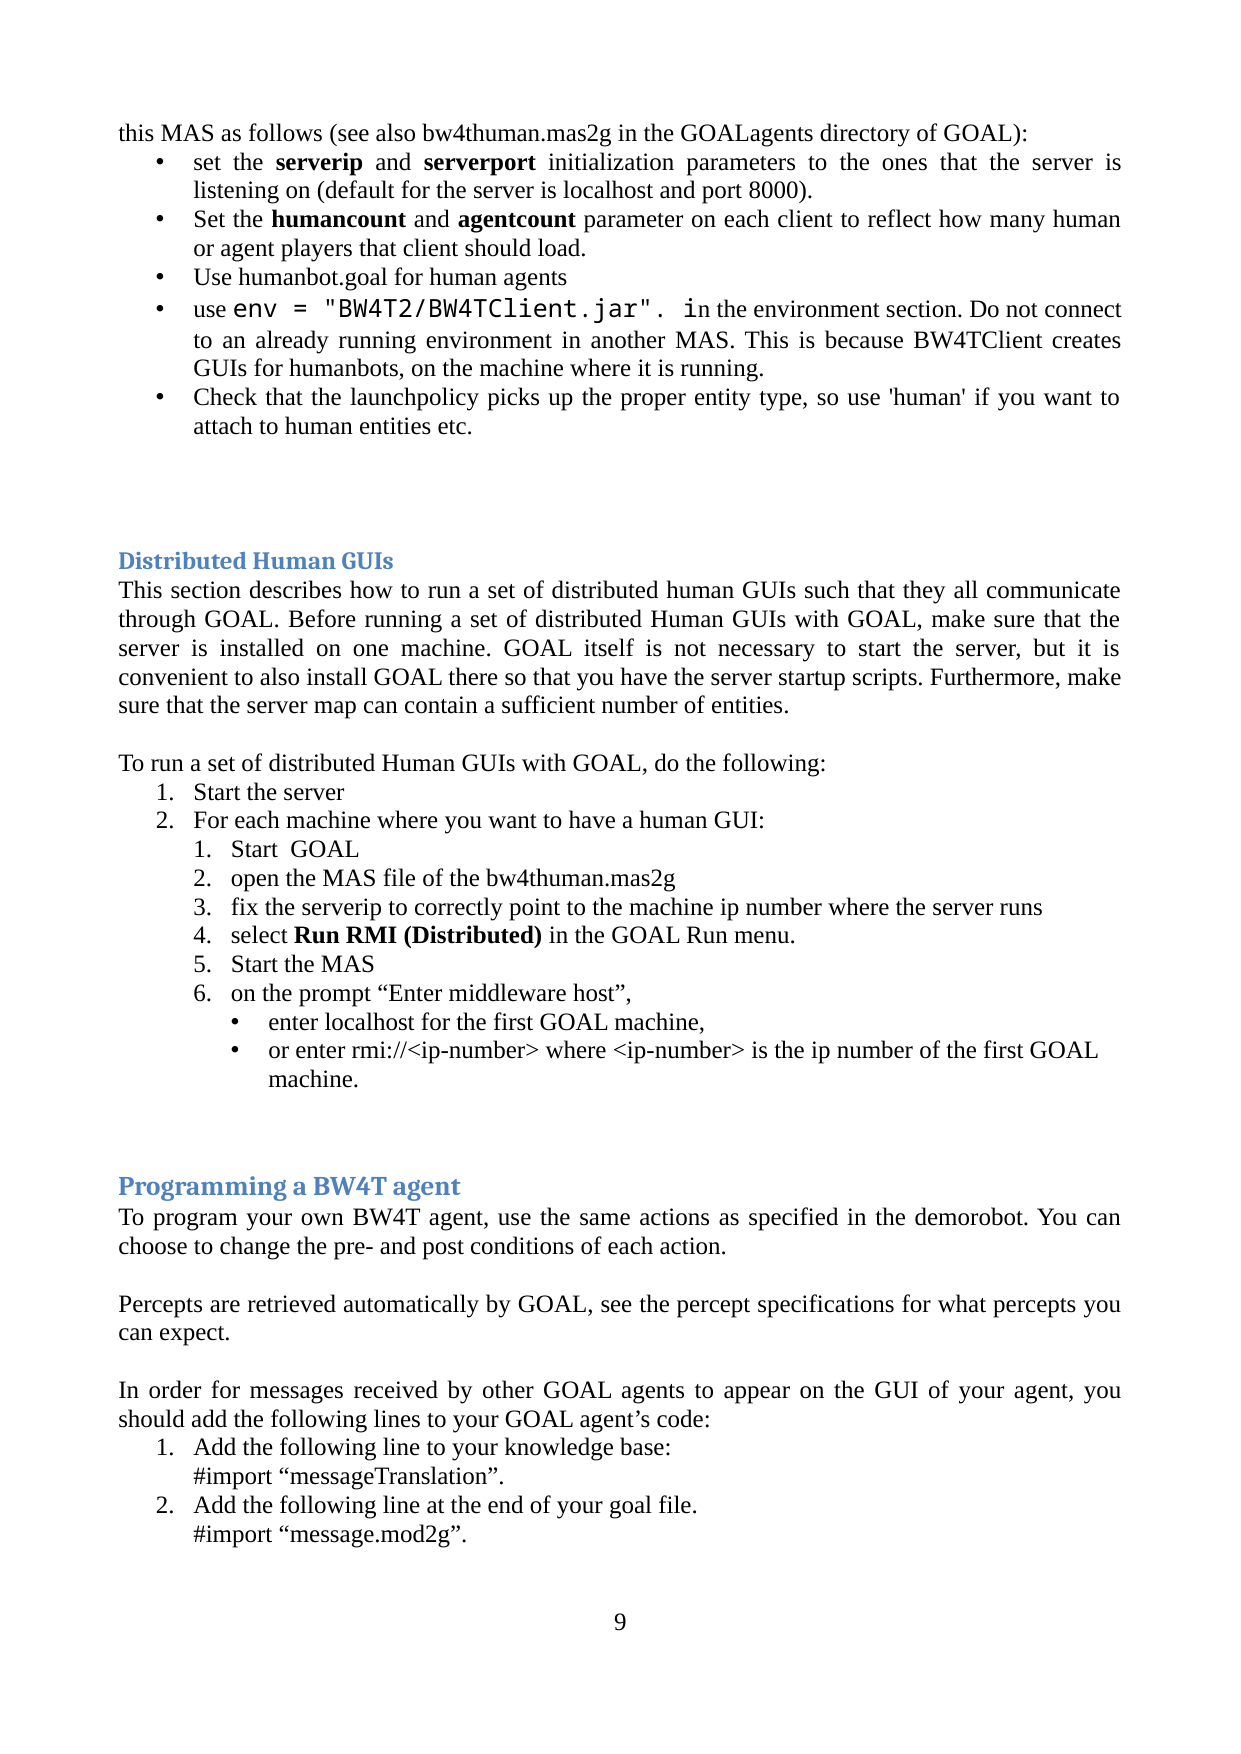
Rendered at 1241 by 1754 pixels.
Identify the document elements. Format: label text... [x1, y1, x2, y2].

list enter localhost for the first GOAL machine, [231, 1007, 1122, 1036]
subtitle Programming a BW4T agent [118, 1171, 1122, 1202]
list Set the humancount and agentcount parameter on each client to reflect how many human or agent players that client should load. [156, 204, 1122, 262]
list fix the serverip to correctly point to the machine ip number where the server runs [193, 892, 1122, 921]
list use env = "BW4T2/BW4TClient.jar". in the environment section. Do not connect to an already running environment in another MAS. This is because BW4TClient creates GUIs for humanbots, on the machine where it is running. [156, 291, 1122, 382]
list open the MAS file of the bw4thuman.mas2g [193, 863, 1122, 892]
list Use humanbot.goal for human agents [156, 262, 1122, 291]
subtitle Distributed Human GUIs [118, 547, 1122, 576]
list Add the following line at the end of your goal file. #import “message.mod2g”. [156, 1490, 1122, 1547]
list Start the MAS [193, 949, 1122, 978]
list or enter rmi://<ip-number> where <ip-number> is the ip number of the first GOAL machine. [231, 1036, 1122, 1093]
text To run a set of distributed Human GUIs with GOAL, do the following: [118, 748, 1122, 777]
list Start GOAL [193, 834, 1122, 863]
list on the prompt “Enter middleware host”, [193, 978, 1122, 1007]
list set the serverip and serverport initialization parameters to the ones that the server is listening on (default for the server is localhost and port 8000). [156, 147, 1122, 204]
text In order for messages received by other GOAL agents to appear on the GUI of your agent, you should add the following lines to your GOAL agent’s code: [118, 1375, 1122, 1432]
list Start the server [156, 777, 1122, 806]
list Add the following line to your knowledge base: #import “messageTranslation”. [156, 1432, 1122, 1490]
list select Run RMI (Distributed) in the GOAL Run menu. [193, 921, 1122, 949]
text This section describes how to run a set of distributed human GUIs such that they all communicate through GOAL. Before running a set of distributed Human GUIs with GOAL, make sure that the server is installed on one machine. GOAL itself is not necessary to start the server, but it is convenient to also install GOAL there so that you have the server startup scripts. Furthermore, make sure that the server map can contain a sufficient number of entities. [118, 576, 1122, 719]
text To program your own BW4T agent, use the same actions as specified in the demorobot. You can choose to change the pre- and post conditions of each action. [118, 1202, 1122, 1260]
text this MAS as follows (see also bw4thuman.mas2g in the GOALagents directory of GOAL): [118, 118, 1122, 147]
list For each machine where you want to have a human GUI: [156, 806, 1122, 834]
text Percepts are retrieved automatically by GOAL, see the percept specifications for what percepts you can expect. [118, 1289, 1122, 1346]
list Check that the launchpolicy picks up the proper entity type, so use 'human' if you want to attach to human entities etc. [156, 382, 1122, 440]
